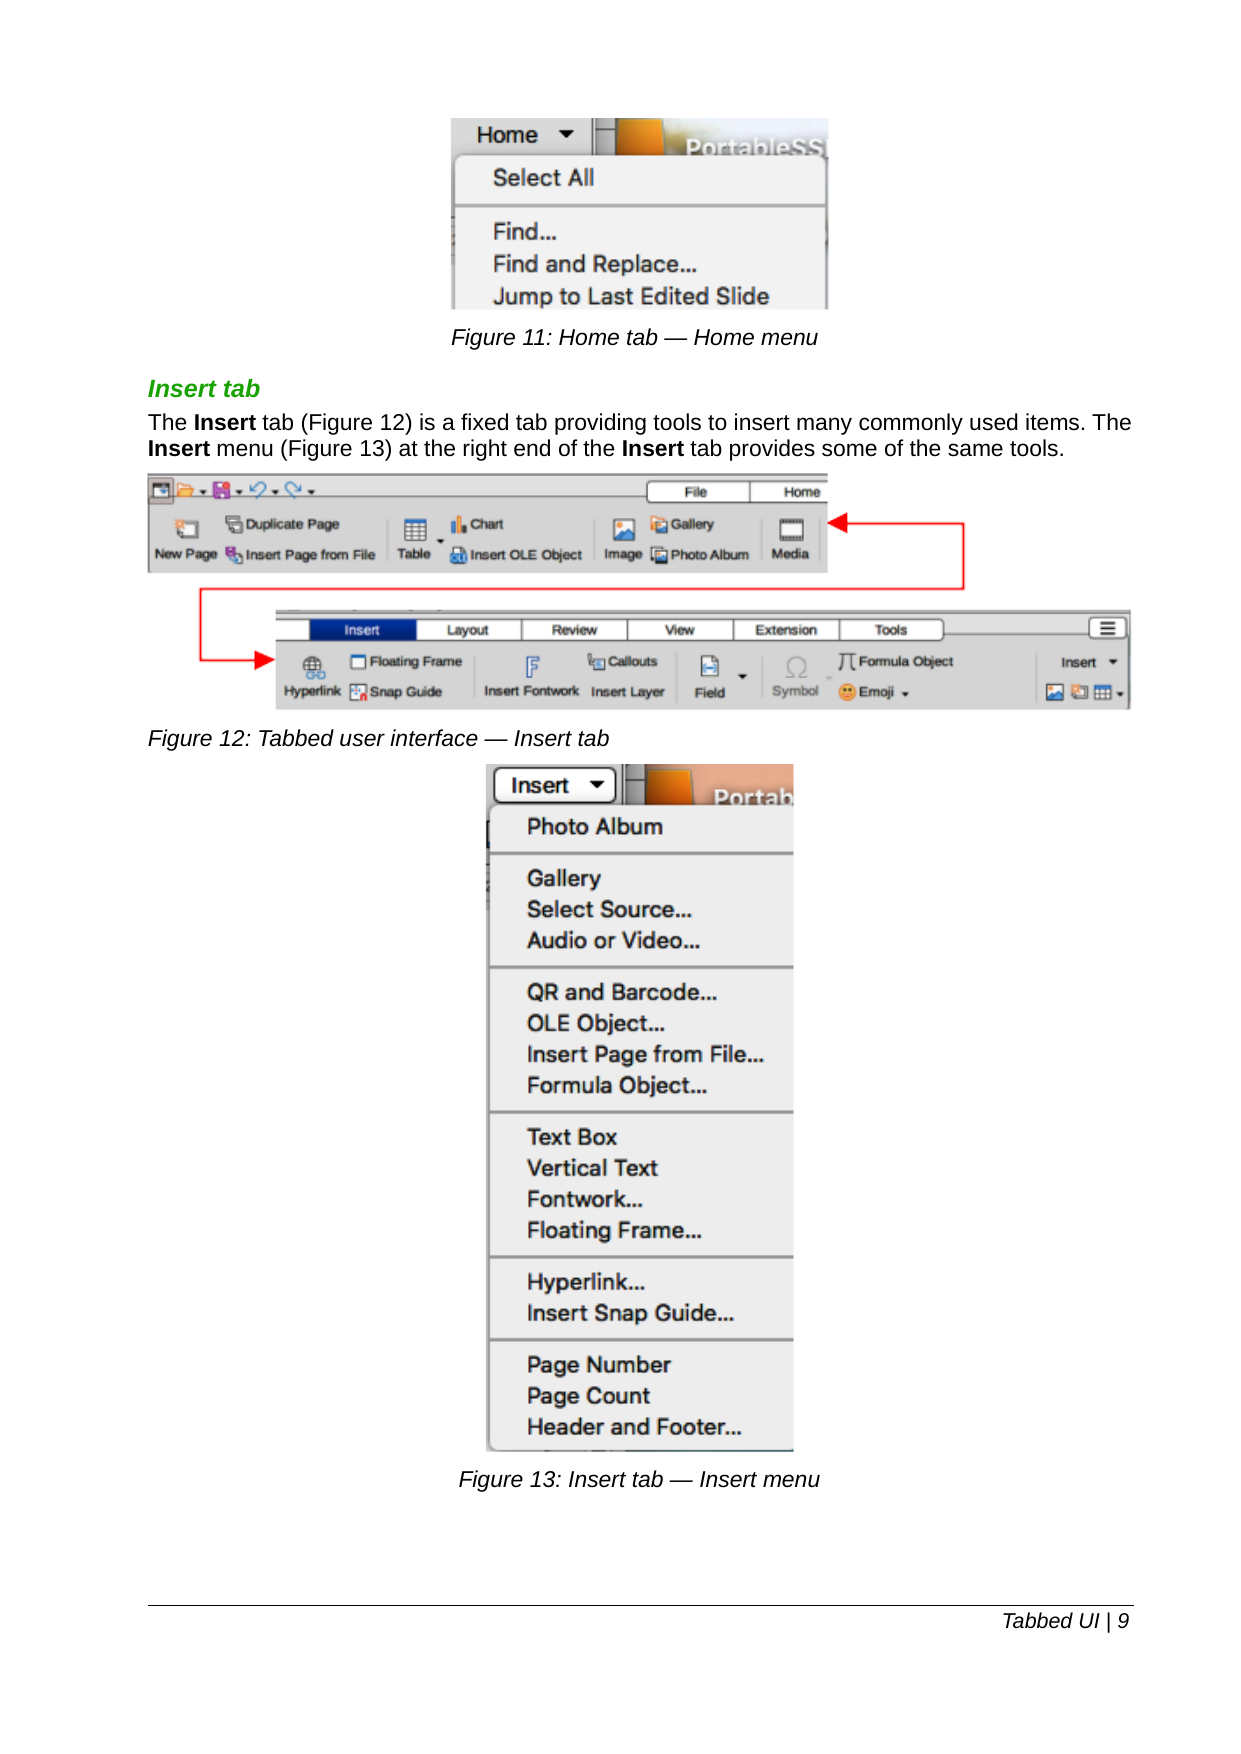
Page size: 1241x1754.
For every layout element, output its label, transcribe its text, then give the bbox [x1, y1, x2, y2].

picture [147, 473, 1134, 713]
text Figure 12: Tabbed user interface — Insert tab [148, 725, 1134, 752]
text The Insert tab (Figure 12) is a fixed tab providing tools to insert many commonly used items. The Insert menu (Figure 13) at the right end of the Insert tab provides some of the same tools. [148, 409, 1134, 461]
subtitle Insert tab [148, 374, 1134, 402]
picture [485, 764, 796, 1454]
picture [450, 118, 831, 312]
text Figure 11: Home tab — Home menu [451, 324, 831, 351]
text Figure 13: Insert tab — Insert menu [458, 1466, 823, 1493]
